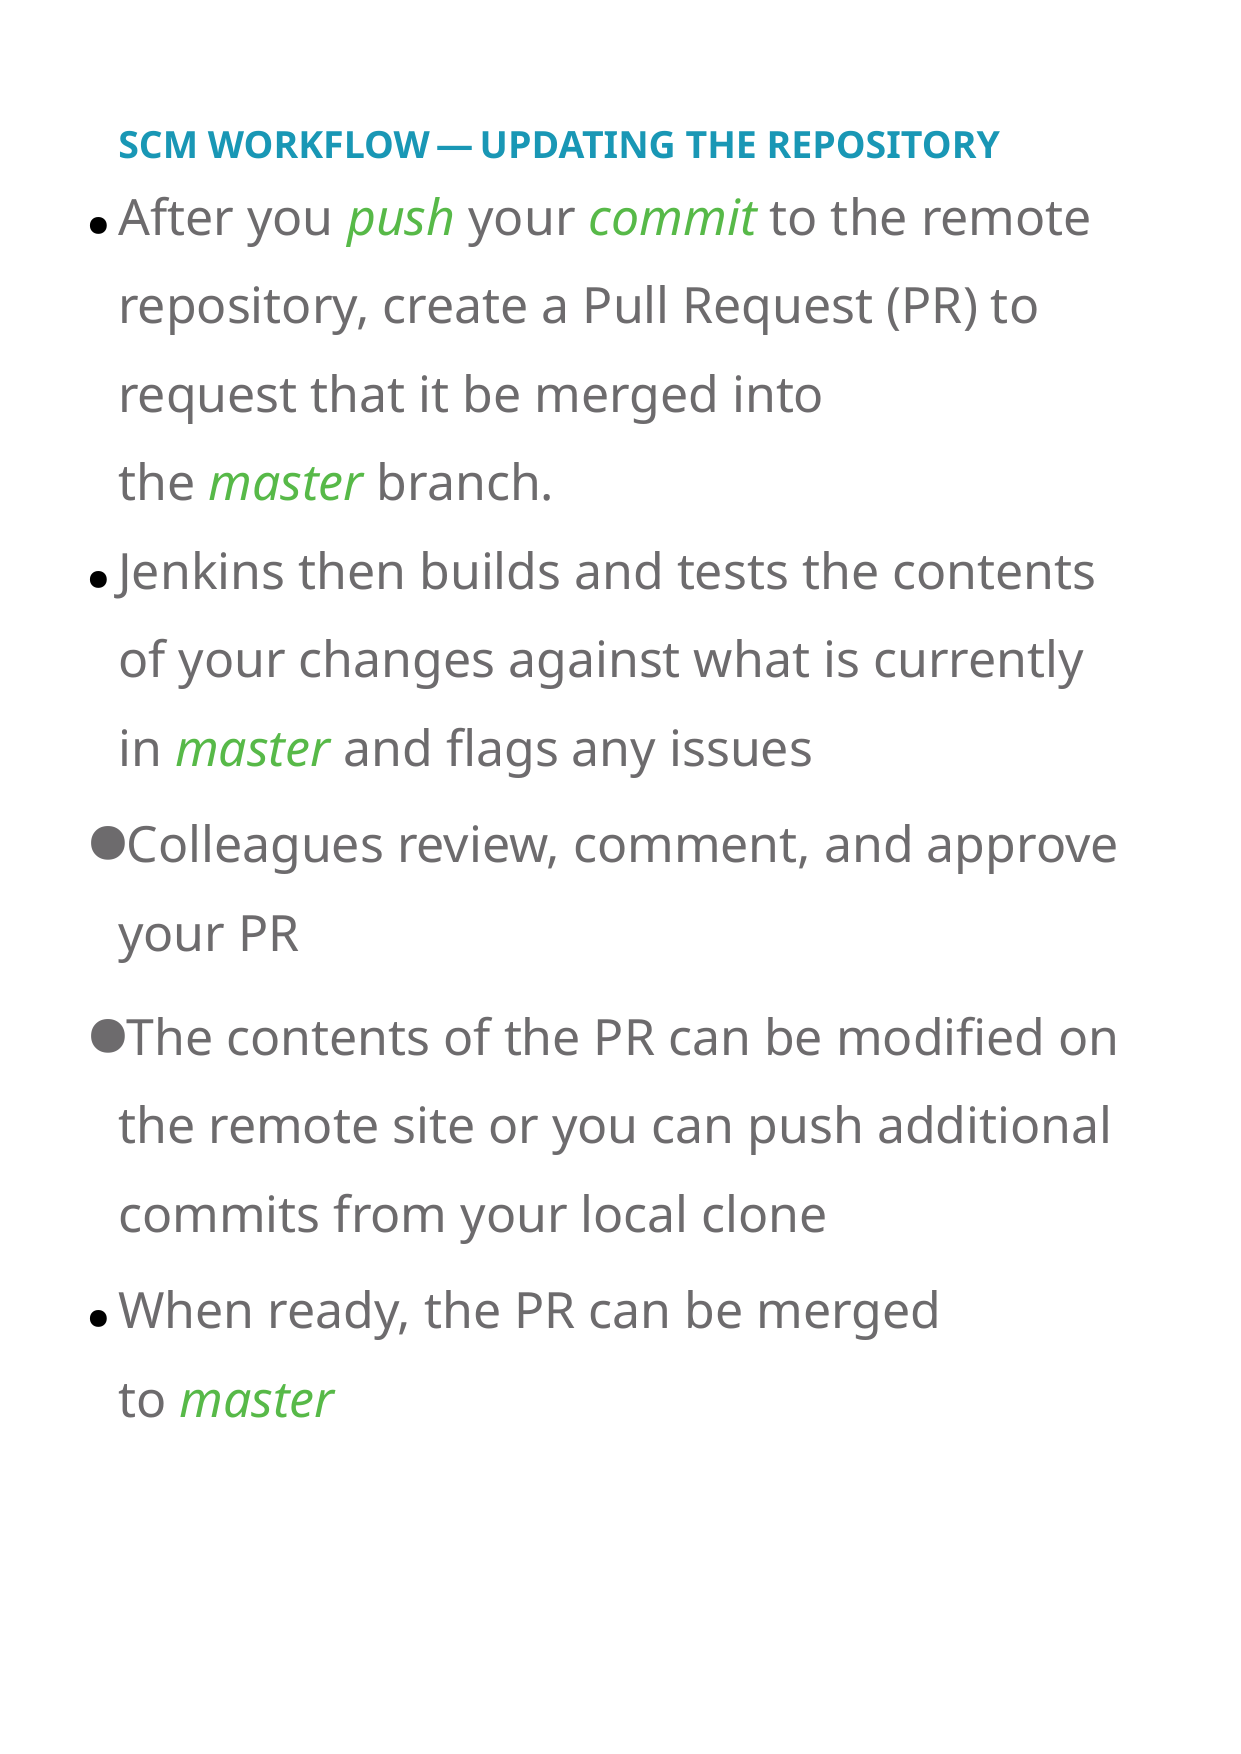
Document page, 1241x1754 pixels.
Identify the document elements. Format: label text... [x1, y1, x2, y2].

list After you push your commit to the remote repository, create a Pull Request (PR) to request that it be merged into the master branch. [118, 182, 1122, 515]
list When ready, the PR can be merged to master [118, 1275, 1122, 1432]
list Jenkins then builds and tests the contents of your changes against what is currently in master and flags any issues [118, 536, 1122, 781]
list The contents of the PR can be modified on the remote site or you can push additional commits from your local clone [118, 1002, 1122, 1247]
subtitle SCM WORKFLOW — UPDATING THE REPOSITORY [118, 118, 1122, 169]
list Colleagues review, comment, and approve your PR [118, 809, 1122, 966]
